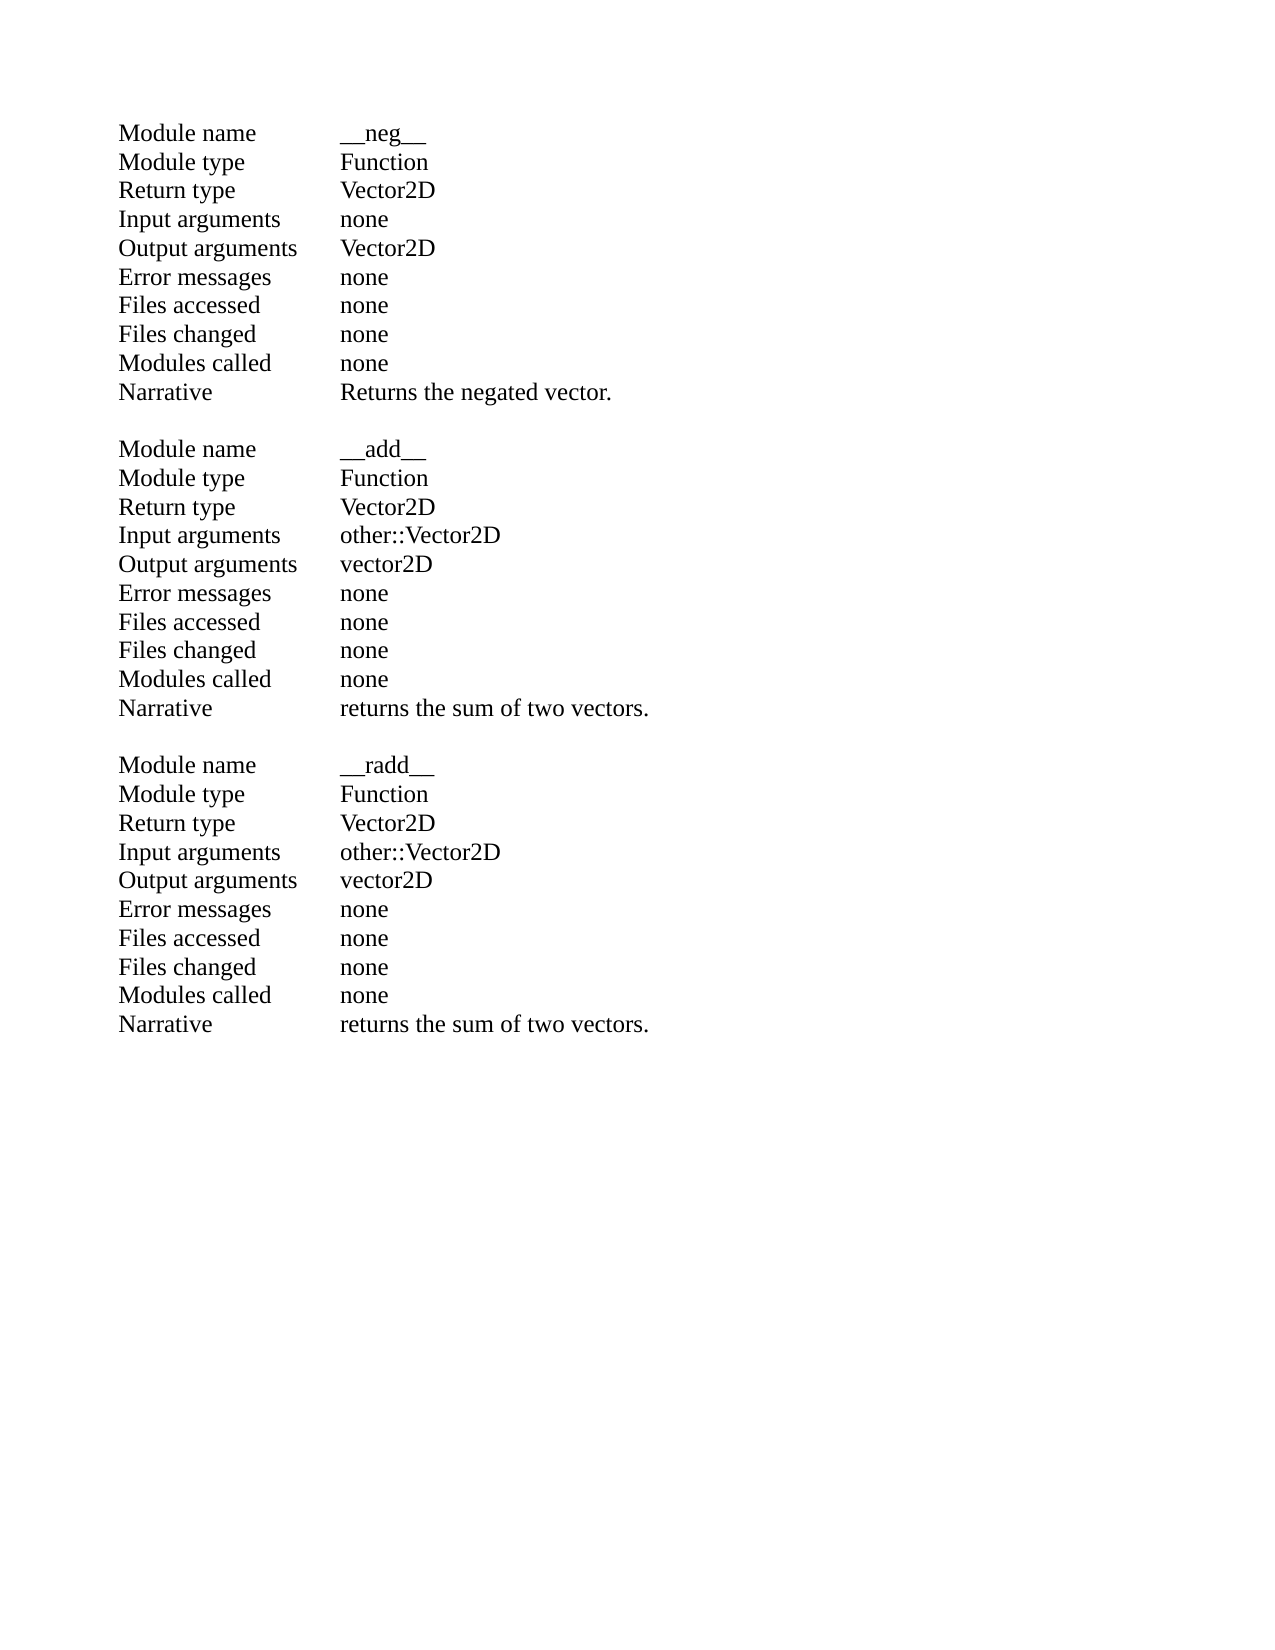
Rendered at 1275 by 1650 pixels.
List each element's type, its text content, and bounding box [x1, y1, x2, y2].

text Modules called none [118, 348, 1157, 377]
text Files changed none [118, 636, 1157, 664]
text Module name __neg__ [118, 118, 1157, 147]
text Module type Function [118, 147, 1157, 176]
text Module type Function [118, 463, 1157, 492]
text Input arguments other::Vector2D [118, 521, 1157, 549]
text Input arguments none [118, 204, 1157, 233]
text Files changed none [118, 319, 1157, 348]
text Input arguments other::Vector2D [118, 837, 1157, 866]
text Module name __radd__ [118, 751, 1157, 779]
text Error messages none [118, 894, 1157, 923]
text Files accessed none [118, 923, 1157, 952]
text Modules called none [118, 981, 1157, 1009]
text Output arguments vector2D [118, 549, 1157, 578]
text Narrative Returns the negated vector. [118, 377, 1157, 406]
text Module name __add__ [118, 434, 1157, 463]
text Narrative returns the sum of two vectors. [118, 1009, 1157, 1038]
text Modules called none [118, 664, 1157, 693]
text Return type Vector2D [118, 492, 1157, 521]
text Module type Function [118, 779, 1157, 808]
text Narrative returns the sum of two vectors. [118, 693, 1157, 722]
text Error messages none [118, 578, 1157, 607]
text Files accessed none [118, 291, 1157, 319]
text Output arguments vector2D [118, 866, 1157, 894]
text Error messages none [118, 262, 1157, 291]
text Return type Vector2D [118, 808, 1157, 837]
text Files accessed none [118, 607, 1157, 636]
text Files changed none [118, 952, 1157, 981]
text Return type Vector2D [118, 176, 1157, 204]
text Output arguments Vector2D [118, 233, 1157, 262]
